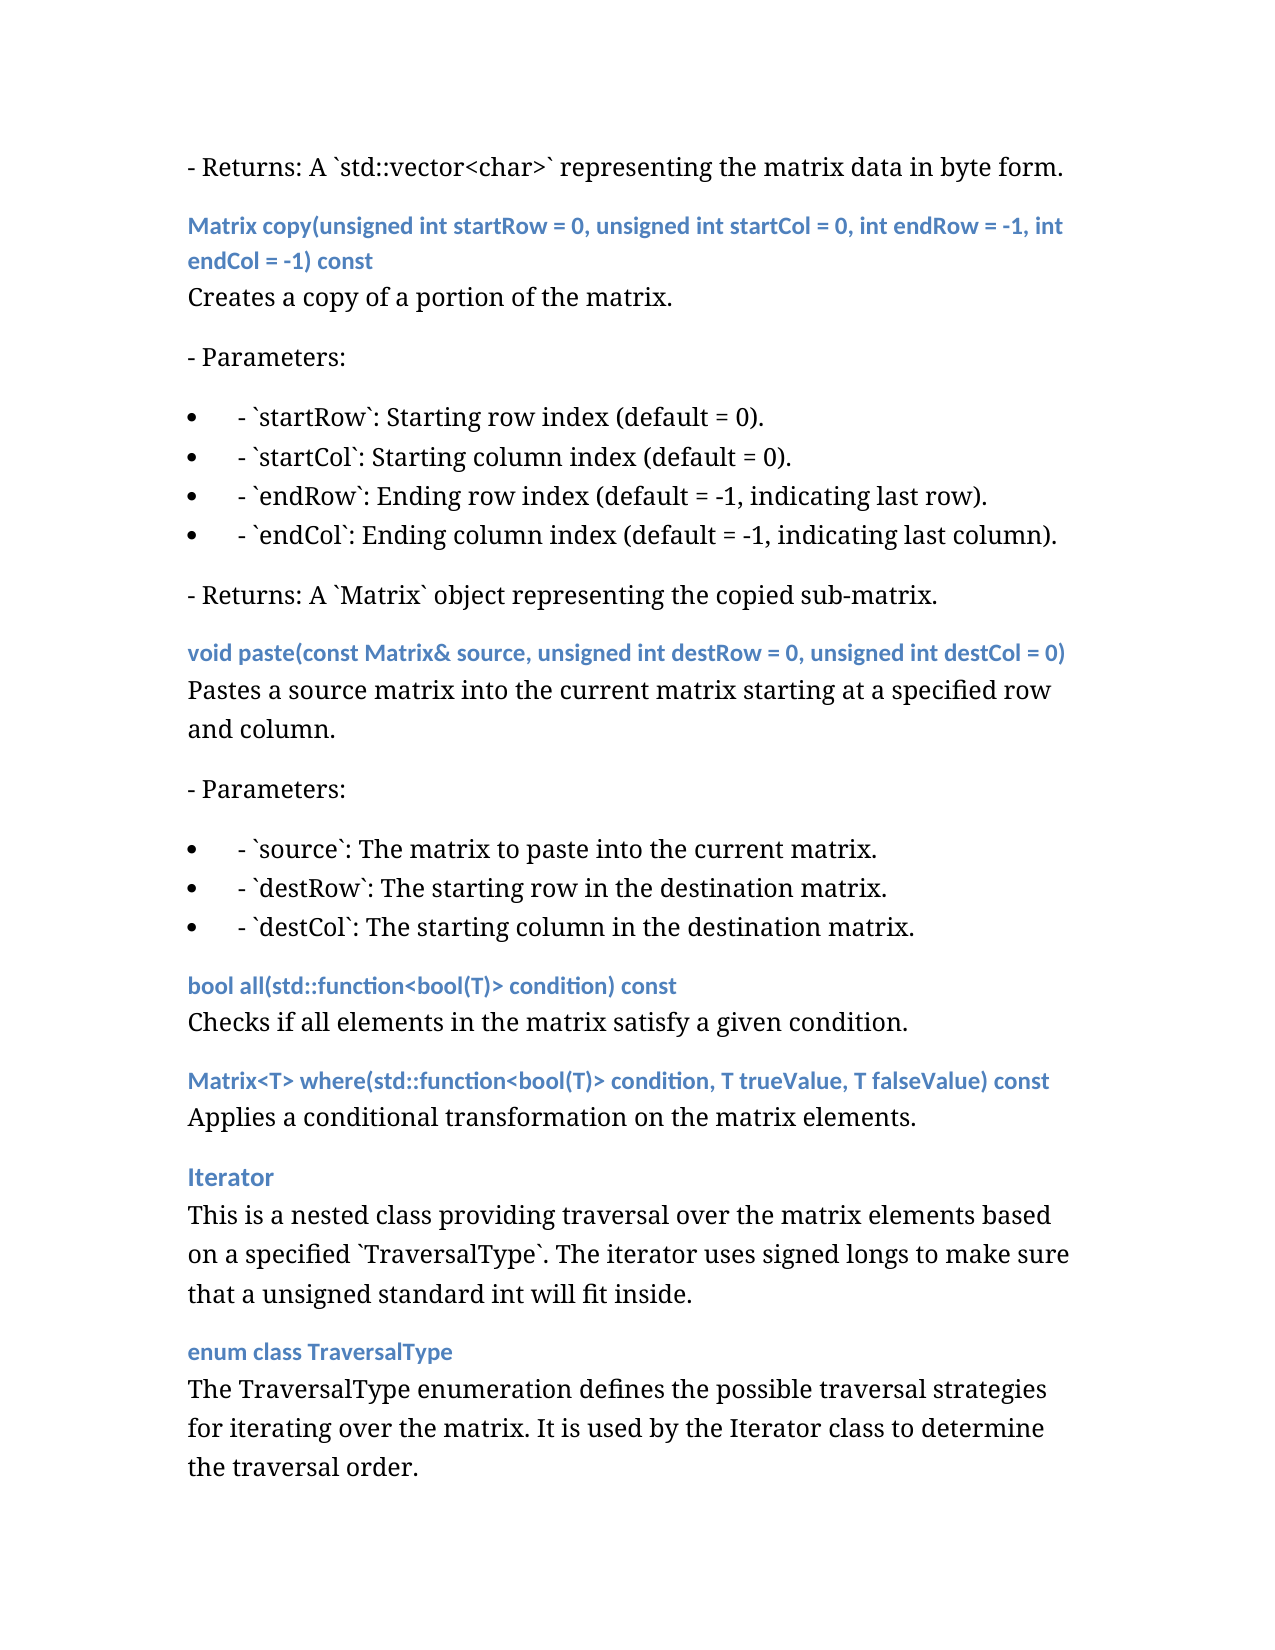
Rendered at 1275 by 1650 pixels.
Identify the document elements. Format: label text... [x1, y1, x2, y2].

text This is a nested class providing traversal over the matrix elements based on a specified `TraversalType`. The iterator uses signed longs to make sure that a unsigned standard int will fit inside. [187, 1198, 1087, 1310]
text - Parameters: [187, 340, 1087, 374]
text Creates a copy of a portion of the matrix. [187, 280, 1087, 314]
text The TraversalType enumeration defines the possible traversal strategies for iterating over the matrix. It is used by the Iterator class to determine the traversal order. [187, 1371, 1087, 1484]
subtitle bool all(std::function<bool(T)> condition) const [187, 970, 1087, 1001]
text Applies a conditional transformation on the matrix elements. [187, 1100, 1087, 1134]
list - `startRow`: Starting row index (default = 0). [187, 400, 1087, 434]
subtitle void paste(const Matrix& source, unsigned int destRow = 0, unsigned int destCol = 0) [187, 637, 1087, 668]
text Checks if all elements in the matrix satisfy a given condition. [187, 1005, 1087, 1039]
subtitle Matrix copy(unsigned int startRow = 0, unsigned int startCol = 0, int endRow = -1, int endCol = -1) const [187, 210, 1087, 276]
text - Parameters: [187, 772, 1087, 806]
list - `destCol`: The starting column in the destination matrix. [187, 910, 1087, 944]
text - Returns: A `std::vector<char>` representing the matrix data in byte form. [187, 150, 1087, 184]
subtitle enum class TraversalType [187, 1336, 1087, 1367]
subtitle Matrix<T> where(std::function<bool(T)> condition, T trueValue, T falseValue) const [187, 1065, 1087, 1096]
list - `endCol`: Ending column index (default = -1, indicating last column). [187, 517, 1087, 552]
list - `destRow`: The starting row in the destination matrix. [187, 871, 1087, 905]
text - Returns: A `Matrix` object representing the copied sub-matrix. [187, 577, 1087, 612]
list - `source`: The matrix to paste into the current matrix. [187, 832, 1087, 866]
subtitle Iterator [187, 1160, 1087, 1193]
text Pastes a source matrix into the current matrix starting at a specified row and column. [187, 672, 1087, 746]
list - `endRow`: Ending row index (default = -1, indicating last row). [187, 478, 1087, 512]
list - `startCol`: Starting column index (default = 0). [187, 439, 1087, 473]
